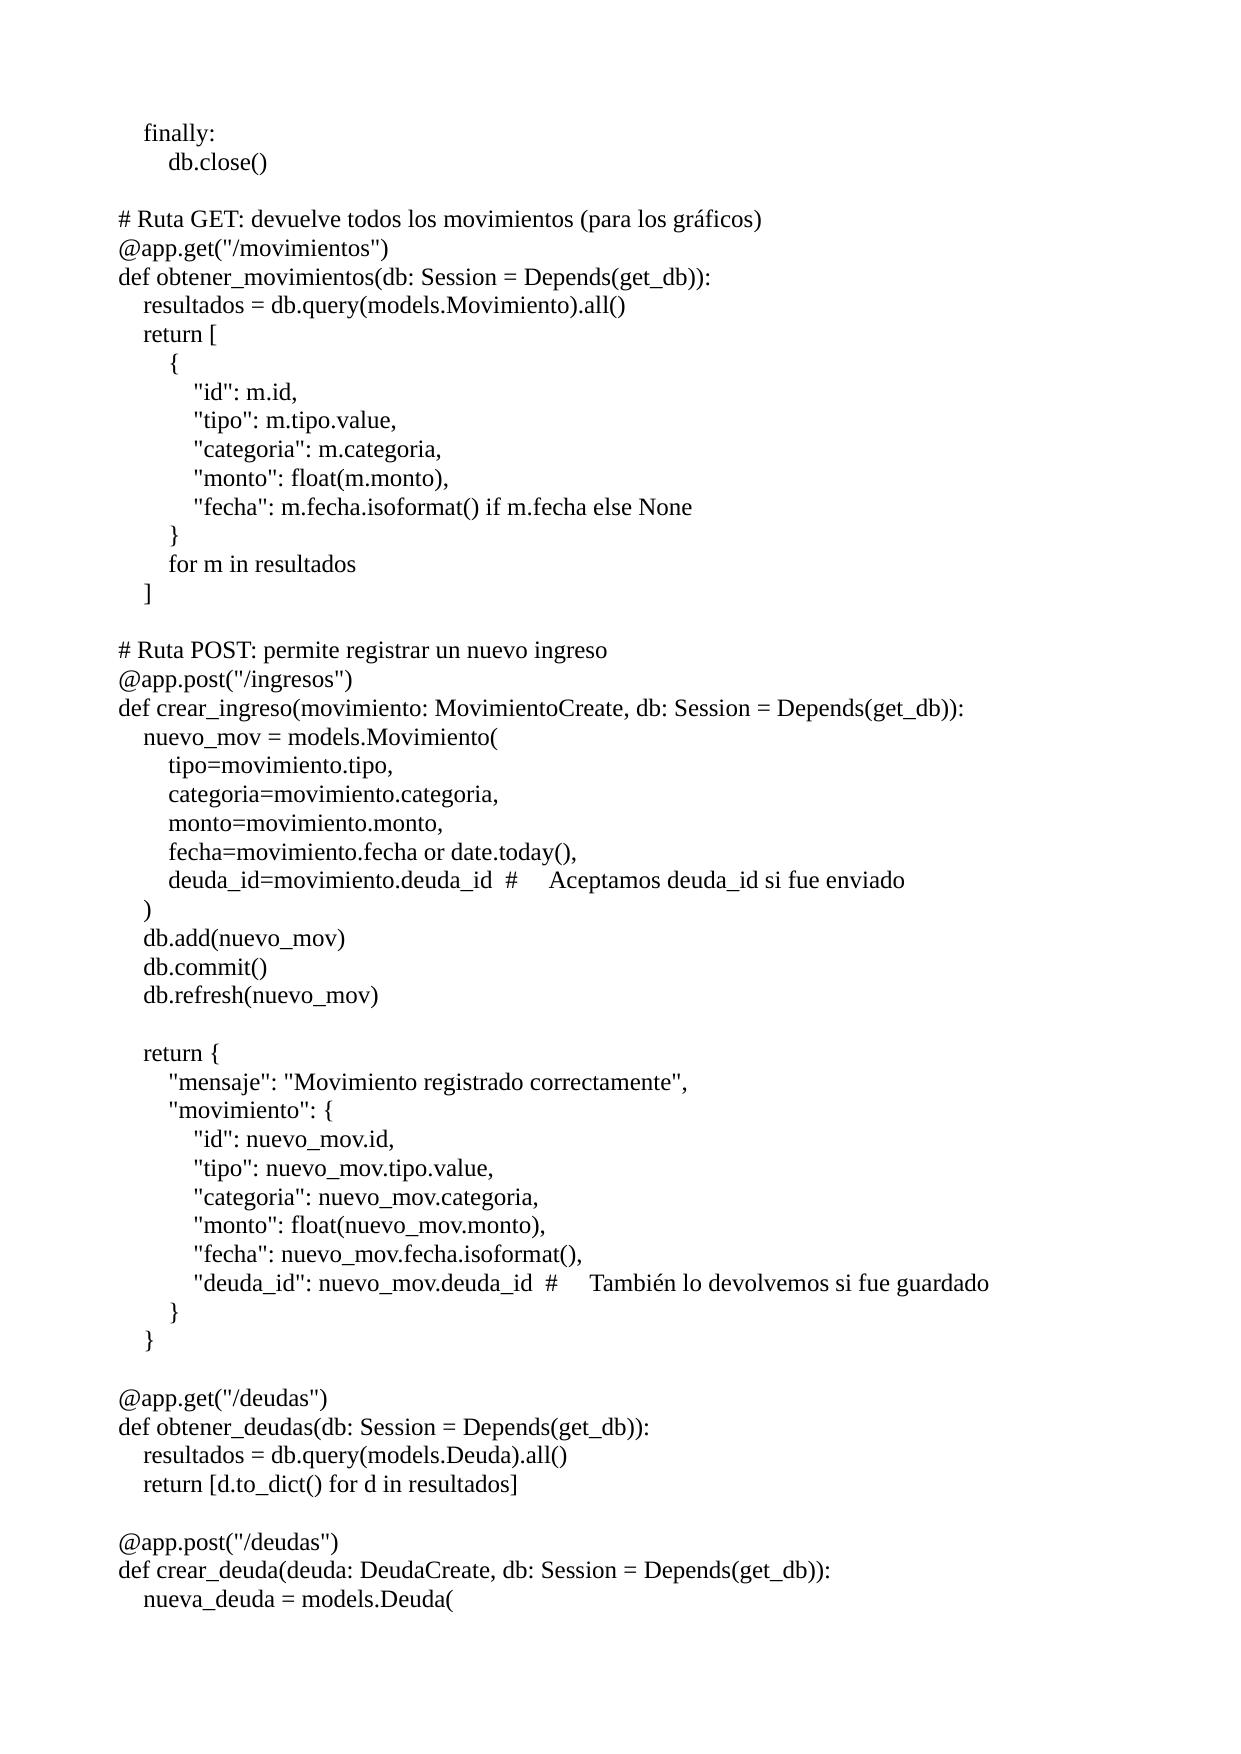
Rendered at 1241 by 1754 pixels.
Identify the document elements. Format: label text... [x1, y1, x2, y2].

text @app.get("/deudas") [118, 1383, 1122, 1412]
text "monto": float(m.monto), [118, 463, 1122, 492]
text "tipo": m.tipo.value, [118, 406, 1122, 434]
text nueva_deuda = models.Deuda( [118, 1584, 1122, 1613]
text @app.post("/ingresos") [118, 664, 1122, 693]
text } [118, 521, 1122, 549]
text for m in resultados [118, 549, 1122, 578]
text monto=movimiento.monto, [118, 808, 1122, 837]
text # Ruta GET: devuelve todos los movimientos (para los gráficos) [118, 204, 1122, 233]
text return [d.to_dict() for d in resultados] [118, 1469, 1122, 1498]
text categoria=movimiento.categoria, [118, 779, 1122, 808]
text "fecha": m.fecha.isoformat() if m.fecha else None [118, 492, 1122, 521]
text db.refresh(nuevo_mov) [118, 981, 1122, 1009]
text "categoria": m.categoria, [118, 434, 1122, 463]
text "monto": float(nuevo_mov.monto), [118, 1211, 1122, 1239]
text { [118, 348, 1122, 377]
text def obtener_deudas(db: Session = Depends(get_db)): [118, 1412, 1122, 1441]
text } [118, 1326, 1122, 1354]
text def crear_deuda(deuda: DeudaCreate, db: Session = Depends(get_db)): [118, 1556, 1122, 1584]
text } [118, 1297, 1122, 1326]
text db.add(nuevo_mov) [118, 923, 1122, 952]
text fecha=movimiento.fecha or date.today(), [118, 837, 1122, 866]
text "deuda_id": nuevo_mov.deuda_id # ✅ También lo devolvemos si fue guardado [118, 1268, 1122, 1297]
text db.commit() [118, 952, 1122, 981]
text "id": nuevo_mov.id, [118, 1124, 1122, 1153]
text return { [118, 1038, 1122, 1067]
text return [ [118, 319, 1122, 348]
text # Ruta POST: permite registrar un nuevo ingreso [118, 636, 1122, 664]
text ] [118, 578, 1122, 607]
text nuevo_mov = models.Movimiento( [118, 722, 1122, 751]
text "movimiento": { [118, 1096, 1122, 1124]
text "id": m.id, [118, 377, 1122, 406]
text def crear_ingreso(movimiento: MovimientoCreate, db: Session = Depends(get_db)): [118, 693, 1122, 722]
text "fecha": nuevo_mov.fecha.isoformat(), [118, 1239, 1122, 1268]
text resultados = db.query(models.Movimiento).all() [118, 291, 1122, 319]
text deuda_id=movimiento.deuda_id # ✅ Aceptamos deuda_id si fue enviado [118, 866, 1122, 894]
text resultados = db.query(models.Deuda).all() [118, 1441, 1122, 1469]
text ) [118, 894, 1122, 923]
text tipo=movimiento.tipo, [118, 751, 1122, 779]
text @app.get("/movimientos") [118, 233, 1122, 262]
text def obtener_movimientos(db: Session = Depends(get_db)): [118, 262, 1122, 291]
text "mensaje": "Movimiento registrado correctamente", [118, 1067, 1122, 1096]
text @app.post("/deudas") [118, 1527, 1122, 1556]
text "categoria": nuevo_mov.categoria, [118, 1182, 1122, 1211]
text finally: [118, 118, 1122, 147]
text db.close() [118, 147, 1122, 176]
text "tipo": nuevo_mov.tipo.value, [118, 1153, 1122, 1182]
